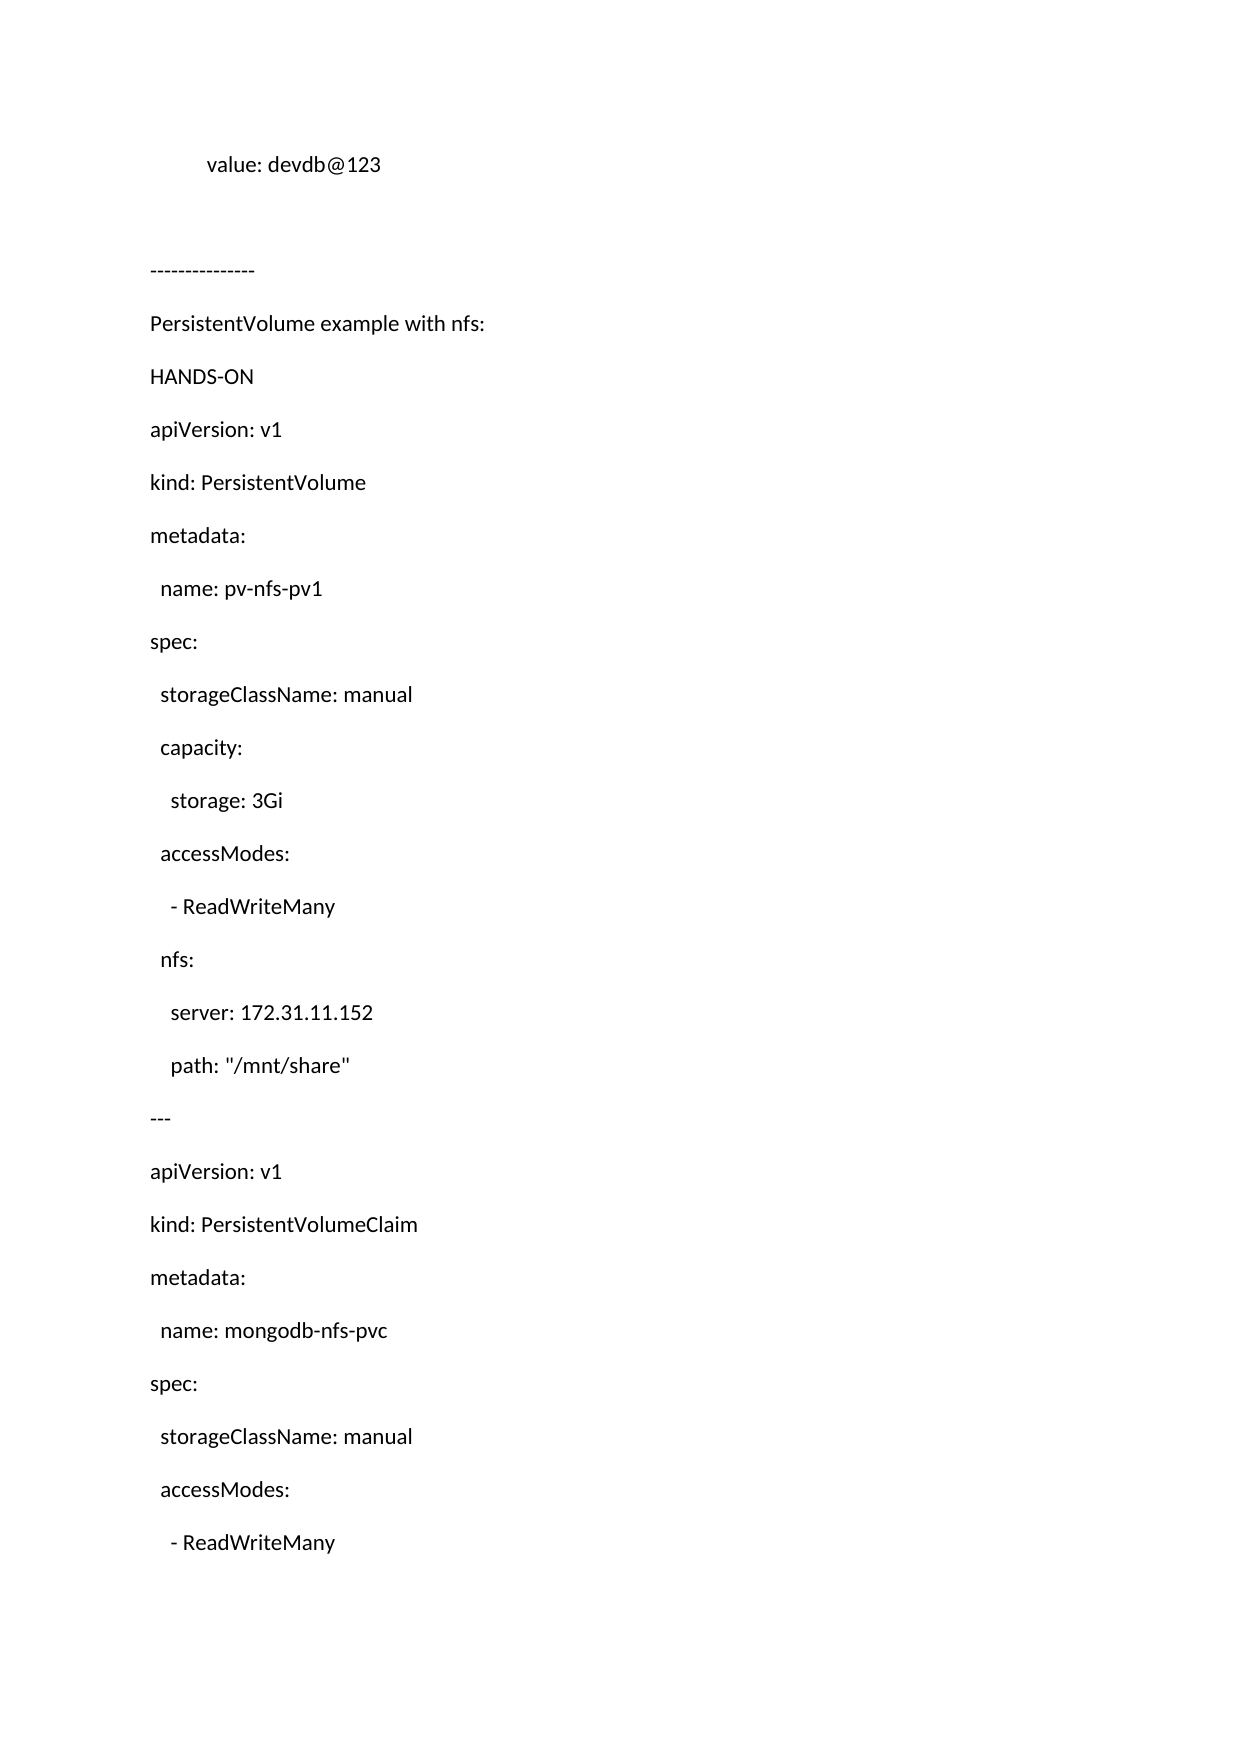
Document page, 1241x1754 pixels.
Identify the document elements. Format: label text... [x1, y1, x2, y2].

text spec: [150, 627, 1090, 655]
text server: 172.31.11.152 [150, 998, 1090, 1026]
text - ReadWriteMany [150, 892, 1090, 920]
text --- [150, 1104, 1090, 1132]
text nfs: [150, 945, 1090, 973]
text spec: [150, 1369, 1090, 1397]
text HANDS-ON [150, 362, 1090, 390]
text accessModes: [150, 839, 1090, 867]
text PersistentVolume example with nfs: [150, 309, 1090, 337]
text capacity: [150, 733, 1090, 761]
text metadata: [150, 1263, 1090, 1291]
text value: devdb@123 [150, 150, 1090, 178]
text storageClassName: manual [150, 1422, 1090, 1451]
text apiVersion: v1 [150, 415, 1090, 443]
text storage: 3Gi [150, 786, 1090, 814]
text apiVersion: v1 [150, 1157, 1090, 1185]
text kind: PersistentVolumeClaim [150, 1210, 1090, 1238]
text accessModes: [150, 1476, 1090, 1503]
text kind: PersistentVolume [150, 468, 1090, 496]
text metadata: [150, 521, 1090, 549]
text name: mongodb-nfs-pvc [150, 1316, 1090, 1344]
text --------------- [150, 256, 1090, 284]
text path: "/mnt/share" [150, 1051, 1090, 1079]
text storageClassName: manual [150, 680, 1090, 708]
text name: pv-nfs-pv1 [150, 574, 1090, 602]
text - ReadWriteMany [150, 1528, 1090, 1557]
